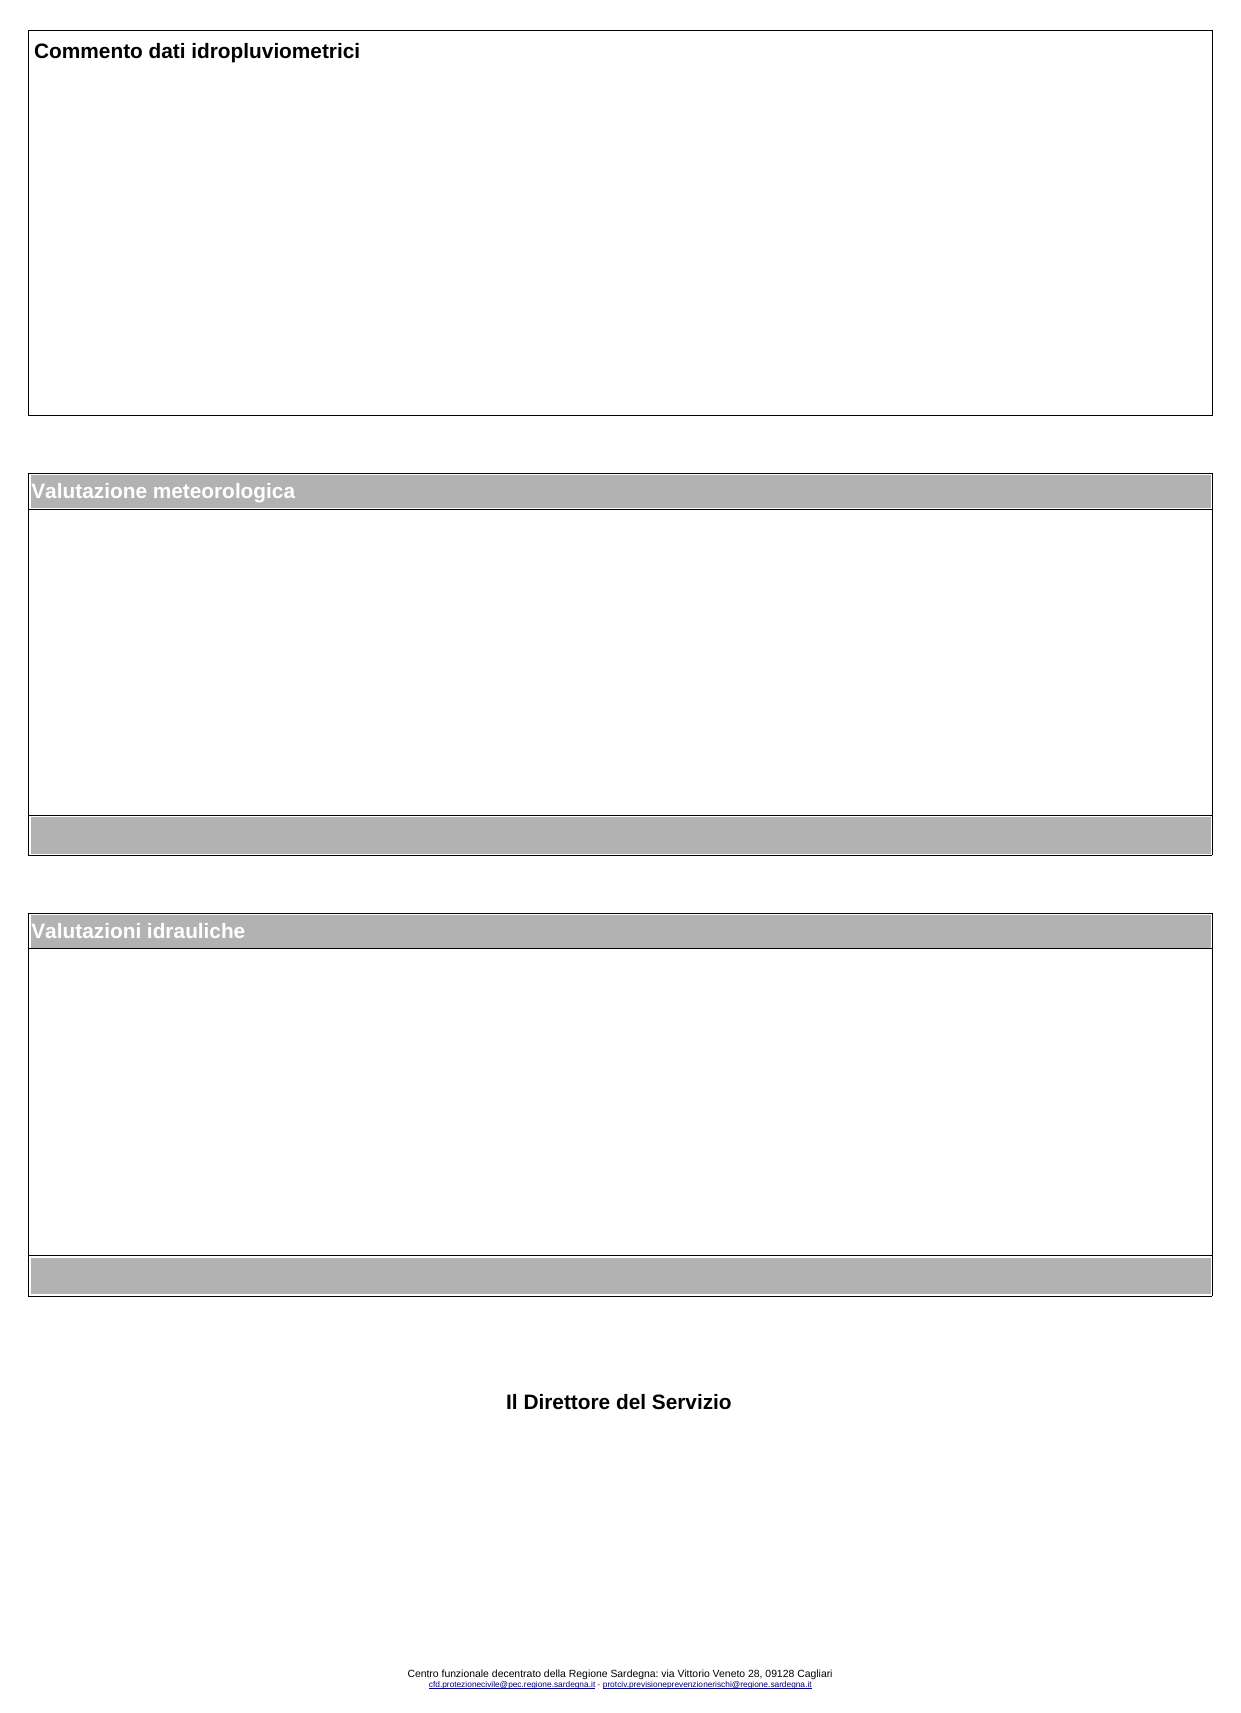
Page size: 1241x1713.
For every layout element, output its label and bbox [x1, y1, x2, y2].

table_cell [29, 949, 1212, 1255]
table_cell [29, 74, 1212, 415]
table_header [29, 31, 1212, 74]
table_cell [29, 510, 1212, 815]
